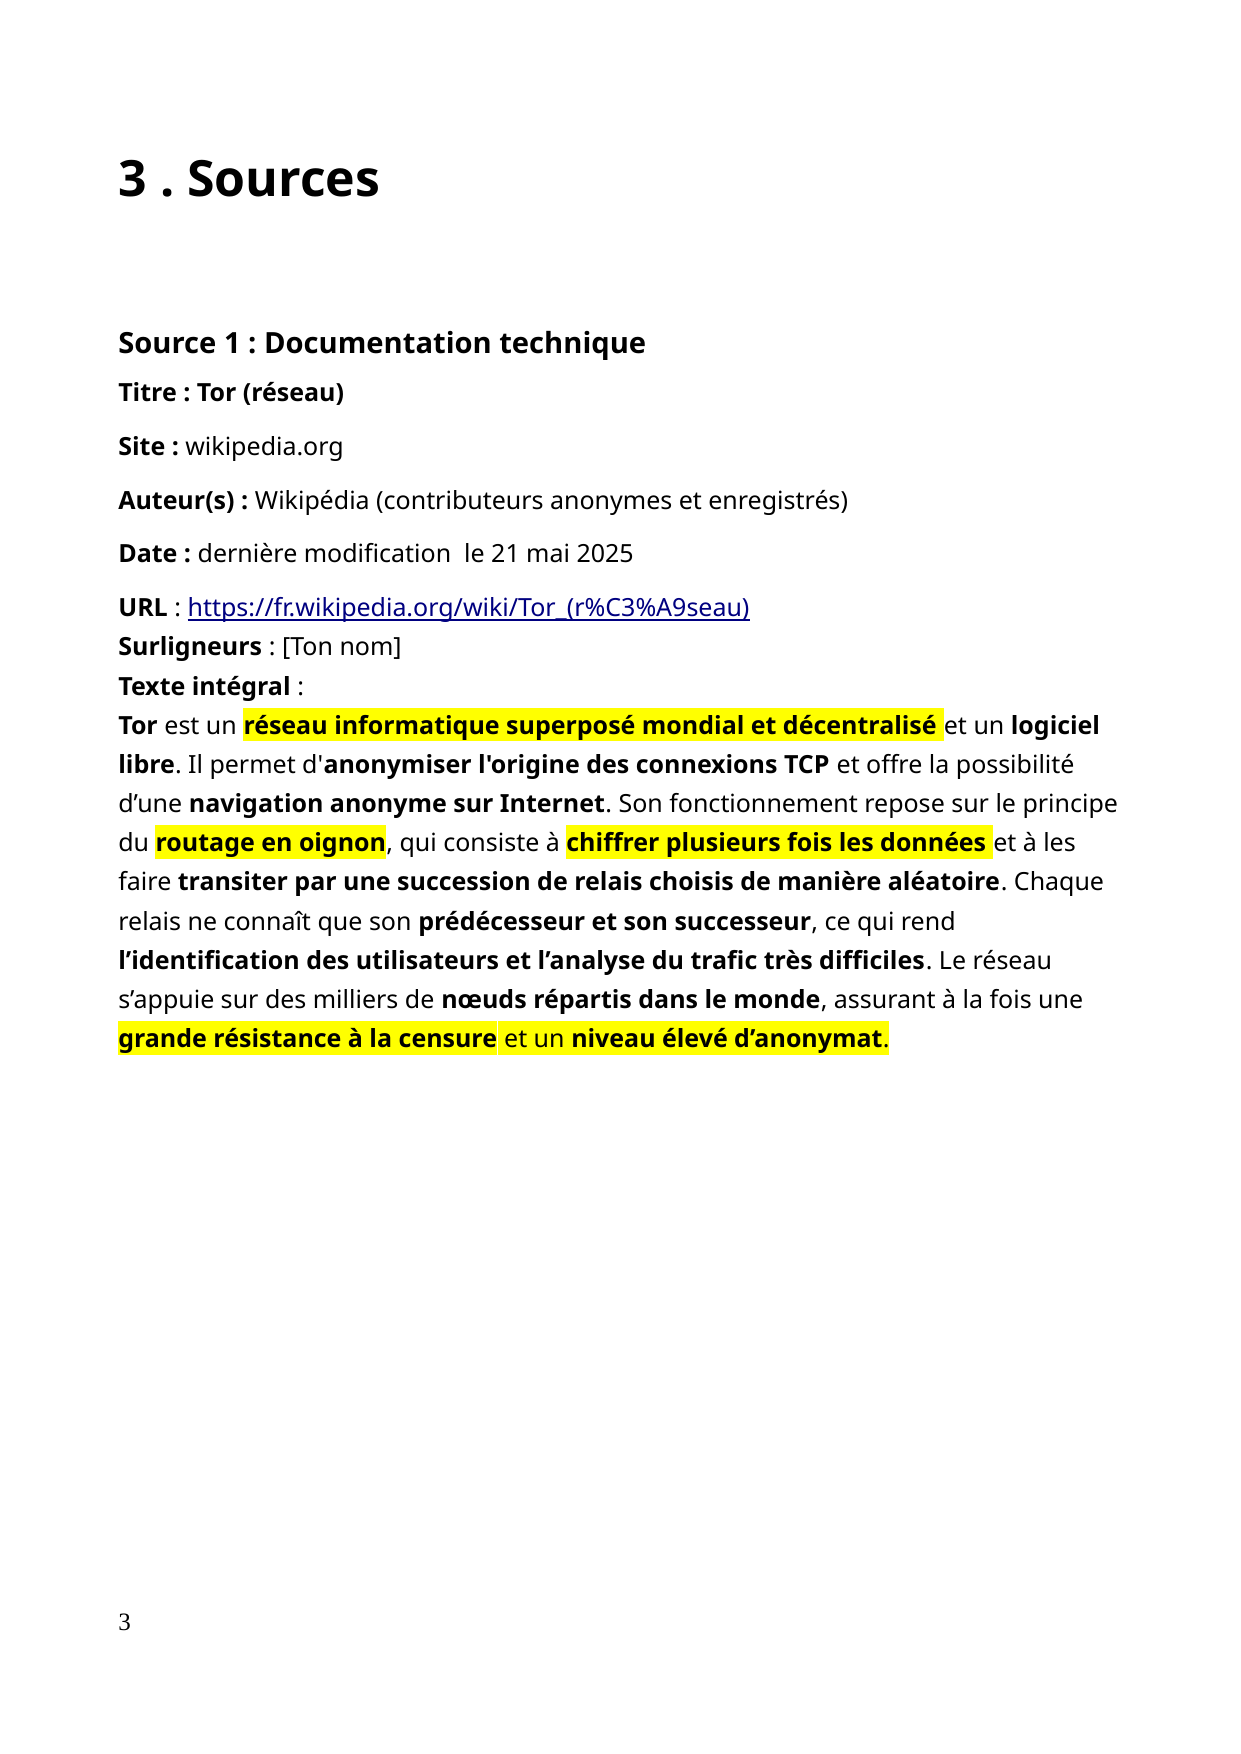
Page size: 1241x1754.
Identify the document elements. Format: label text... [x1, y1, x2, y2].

subtitle Source 1 : Documentation technique [118, 323, 1122, 362]
text Titre : Tor (réseau) [118, 375, 1122, 409]
subtitle 3 . Sources [118, 143, 1122, 211]
text Site : wikipedia.org [118, 429, 1122, 463]
text Date : dernière modification le 21 mai 2025 [118, 536, 1122, 570]
text Auteur(s) : Wikipédia (contributeurs anonymes et enregistrés) [118, 482, 1122, 516]
text URL : https://fr.wikipedia.org/wiki/Tor_(r%C3%A9seau) Surligneurs : [Ton nom] Texte intégral : Tor est un réseau informatique superposé mondial et décentralisé et un logiciel libre. Il permet d'anonymiser l'origine des connexions TCP et offre la possibilité d’une navigation anonyme sur Internet. Son fonctionnement repose sur le principe du routage en oignon, qui consiste à chiffrer plusieurs fois les données et à les faire transiter par une succession de relais choisis de manière aléatoire. Chaque relais ne connaît que son prédécesseur et son successeur, ce qui rend l’identification des utilisateurs et l’analyse du trafic très difficiles. Le réseau s’appuie sur des milliers de nœuds répartis dans le monde, assurant à la fois une grande résistance à la censure et un niveau élevé d’anonymat. [118, 590, 1122, 1055]
